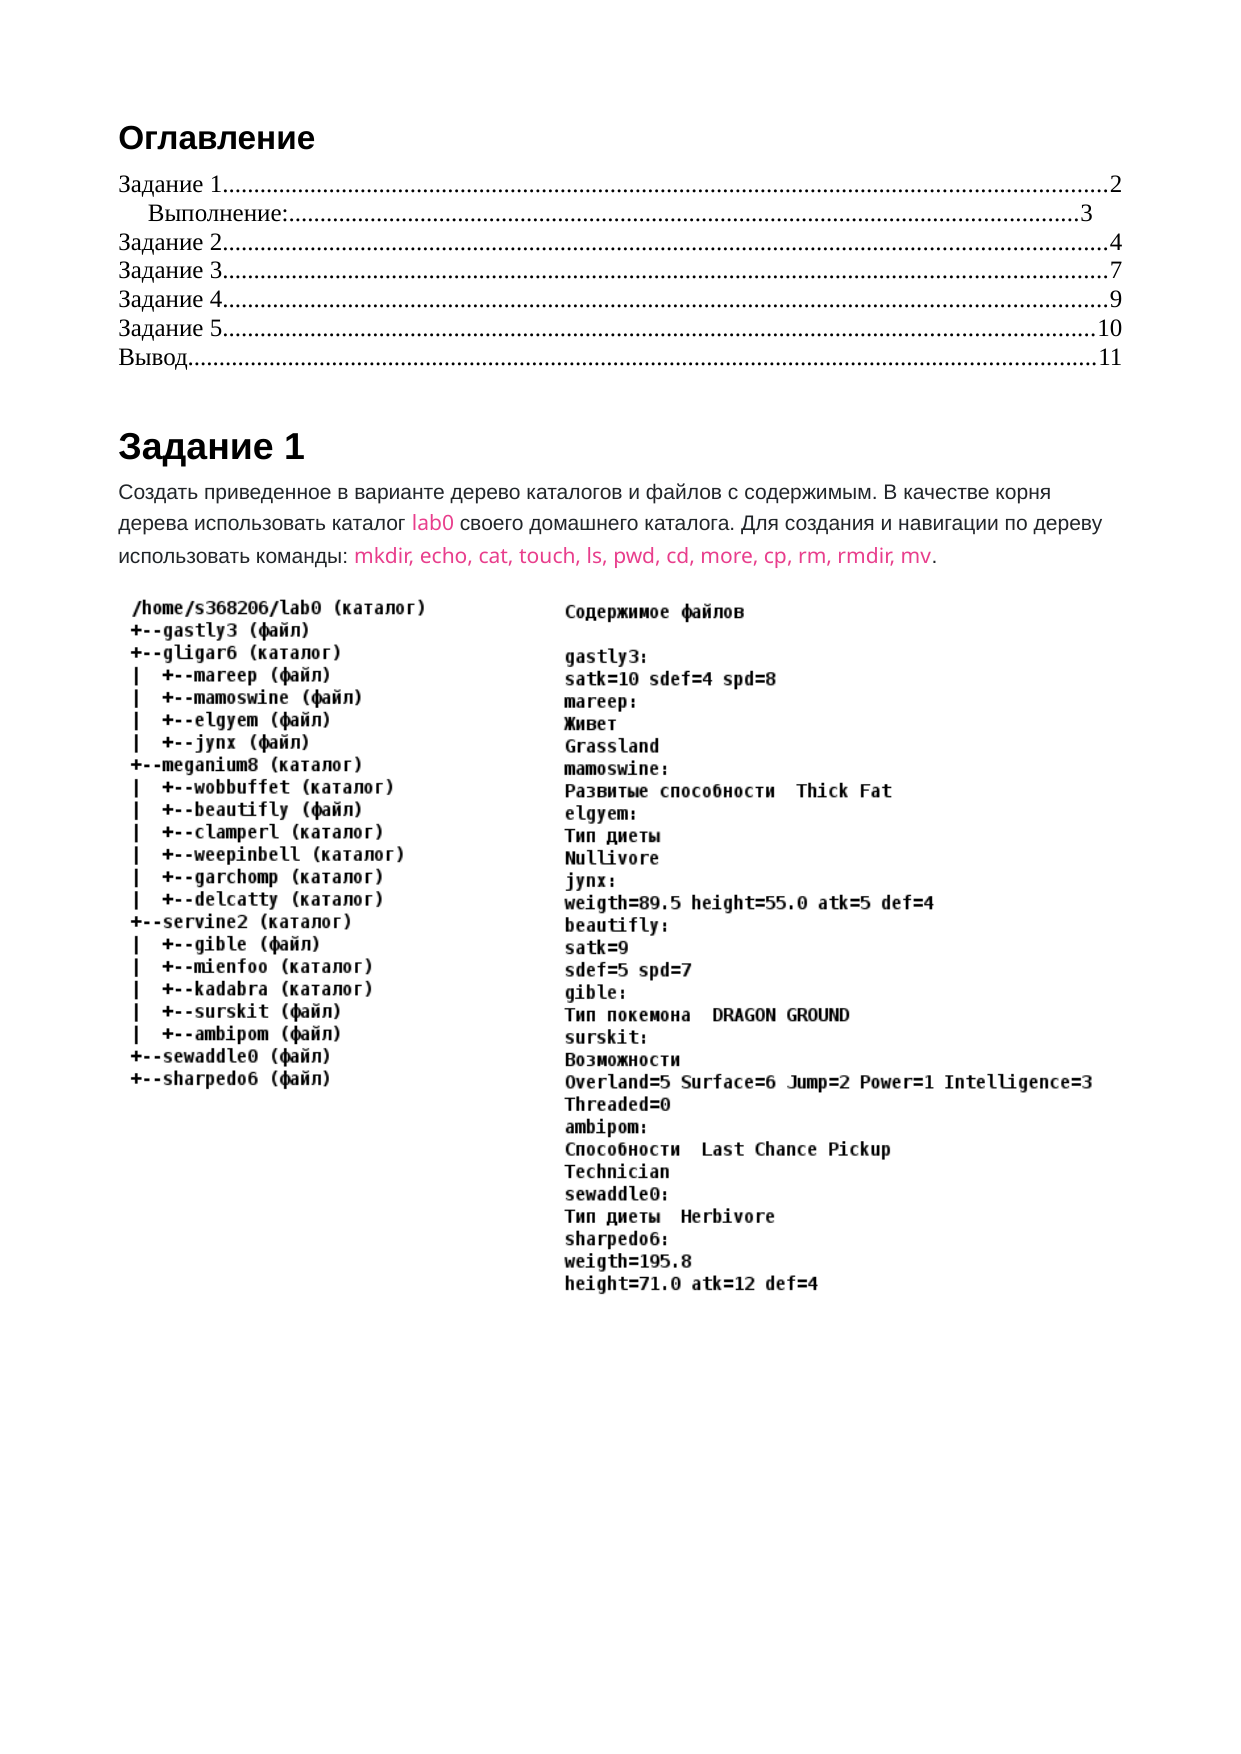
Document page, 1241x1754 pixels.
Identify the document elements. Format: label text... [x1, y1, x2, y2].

text Задание 1 2 [118, 169, 1122, 198]
subtitle Оглавление [118, 118, 1122, 157]
text Вывод 11 [118, 342, 1122, 370]
text Задание 5 10 [118, 313, 1122, 342]
text Задание 2 4 [118, 227, 1122, 255]
text Выполнение: 3 [148, 198, 1122, 227]
text Задание 4 9 [118, 284, 1122, 313]
picture [118, 588, 445, 1101]
picture [516, 588, 1147, 1306]
text Задание 3 7 [118, 255, 1122, 284]
text Создать приведенное в варианте дерево каталогов и файлов с содержимым. В качестве корня дерева использовать каталог lab0 своего домашнего каталога. Для создания и навигации по дереву использовать команды: mkdir, echo, cat, touch, ls, pwd, cd, more, cp, rm, rmdir, mv. [118, 480, 1122, 570]
subtitle Задание 1 [118, 424, 1122, 467]
